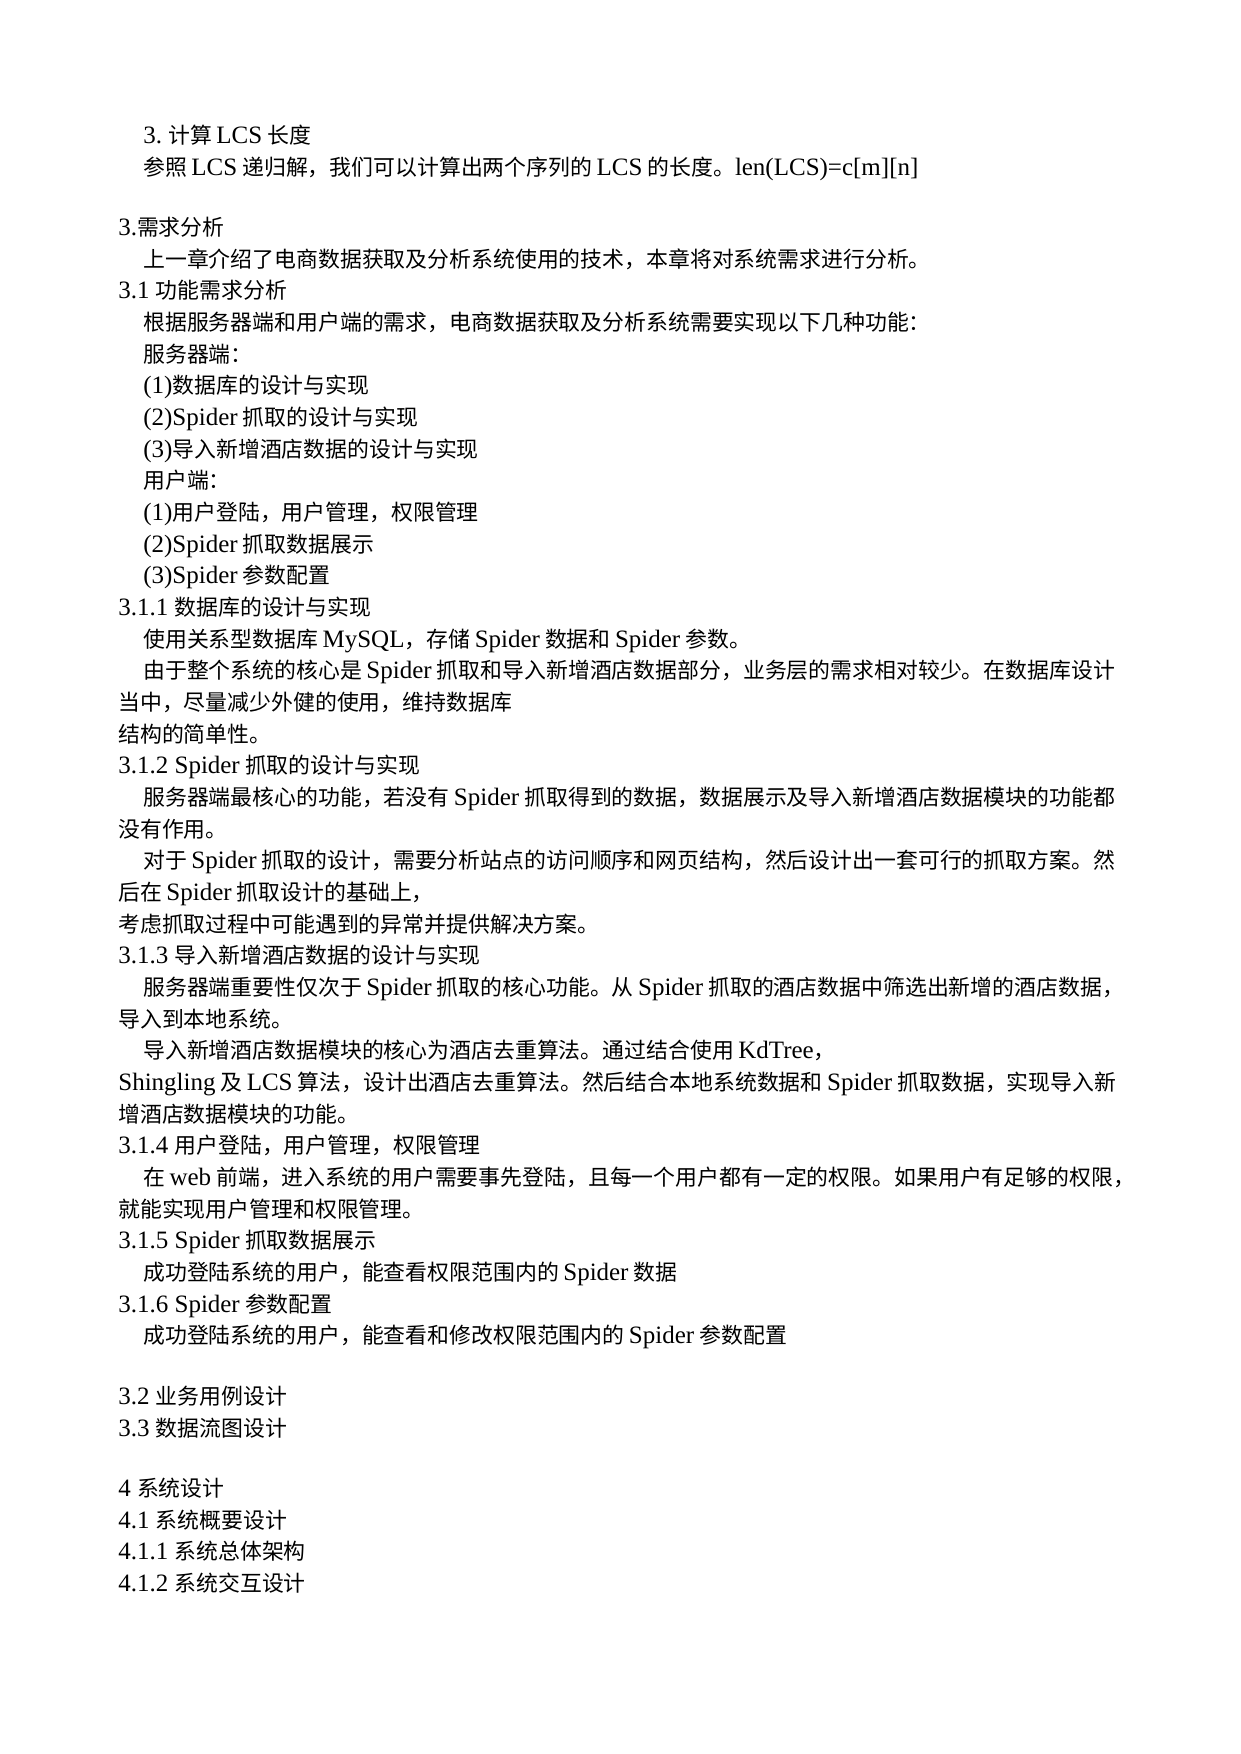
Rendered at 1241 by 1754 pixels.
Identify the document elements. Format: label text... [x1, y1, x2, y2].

text 结构的简单性。 [118, 717, 1122, 748]
text 服务器端重要性仅次于Spider抓取的核心功能。从Spider抓取的酒店数据中筛选出新增的酒店数据，导入到本地系统。 [118, 970, 1122, 1033]
text (1)数据库的设计与实现 [118, 368, 1122, 400]
text 3.3 数据流图设计 [118, 1411, 1122, 1442]
text 考虑抓取过程中可能遇到的异常并提供解决方案。 [118, 907, 1122, 938]
text 3.2 业务用例设计 [118, 1379, 1122, 1411]
text 使用关系型数据库MySQL，存储Spider数据和Spider参数。 [118, 622, 1122, 653]
text (3)导入新增酒店数据的设计与实现 [118, 432, 1122, 463]
text 在web前端，进入系统的用户需要事先登陆，且每一个用户都有一定的权限。如果用户有足够的权限，就能实现用户管理和权限管理。 [118, 1160, 1122, 1223]
text 3.1.1 数据库的设计与实现 [118, 590, 1122, 622]
text 对于Spider抓取的设计，需要分析站点的访问顺序和网页结构，然后设计出一套可行的抓取方案。然后在Spider抓取设计的基础上， [118, 843, 1122, 907]
text (2)Spider抓取的设计与实现 [118, 400, 1122, 432]
text 由于整个系统的核心是Spider抓取和导入新增酒店数据部分，业务层的需求相对较少。在数据库设计当中，尽量减少外健的使用，维持数据库 [118, 653, 1122, 717]
text 根据服务器端和用户端的需求，电商数据获取及分析系统需要实现以下几种功能： [118, 305, 1122, 337]
text 3.1 功能需求分析 [118, 273, 1122, 305]
text 服务器端： [118, 337, 1122, 368]
text 参照LCS递归解，我们可以计算出两个序列的LCS的长度。len(LCS)=c[m][n] [118, 150, 1122, 181]
text 4.1.1 系统总体架构 [118, 1534, 1122, 1566]
text 3.需求分析 [118, 210, 1122, 242]
text (1)用户登陆，用户管理，权限管理 [118, 495, 1122, 527]
text 3. 计算LCS长度 [118, 118, 1122, 150]
text 成功登陆系统的用户，能查看权限范围内的Spider数据 [118, 1255, 1122, 1287]
text 成功登陆系统的用户，能查看和修改权限范围内的Spider参数配置 [118, 1318, 1122, 1350]
text 4 系统设计 [118, 1471, 1122, 1503]
text 3.1.2 Spider抓取的设计与实现 [118, 748, 1122, 780]
text Shingling及LCS算法，设计出酒店去重算法。然后结合本地系统数据和Spider抓取数据，实现导入新增酒店数据模块的功能。 [118, 1065, 1122, 1128]
text 上一章介绍了电商数据获取及分析系统使用的技术，本章将对系统需求进行分析。 [118, 242, 1122, 273]
text 3.1.3 导入新增酒店数据的设计与实现 [118, 938, 1122, 970]
text 4.1.2 系统交互设计 [118, 1566, 1122, 1598]
text 3.1.5 Spider抓取数据展示 [118, 1223, 1122, 1255]
text 用户端： [118, 463, 1122, 495]
text 4.1 系统概要设计 [118, 1503, 1122, 1534]
text 3.1.4 用户登陆，用户管理，权限管理 [118, 1128, 1122, 1160]
text 导入新增酒店数据模块的核心为酒店去重算法。通过结合使用KdTree， [118, 1033, 1122, 1065]
text 3.1.6 Spider参数配置 [118, 1287, 1122, 1318]
text (3)Spider参数配置 [118, 558, 1122, 590]
text (2)Spider抓取数据展示 [118, 527, 1122, 558]
text 服务器端最核心的功能，若没有Spider抓取得到的数据，数据展示及导入新增酒店数据模块的功能都没有作用。 [118, 780, 1122, 843]
